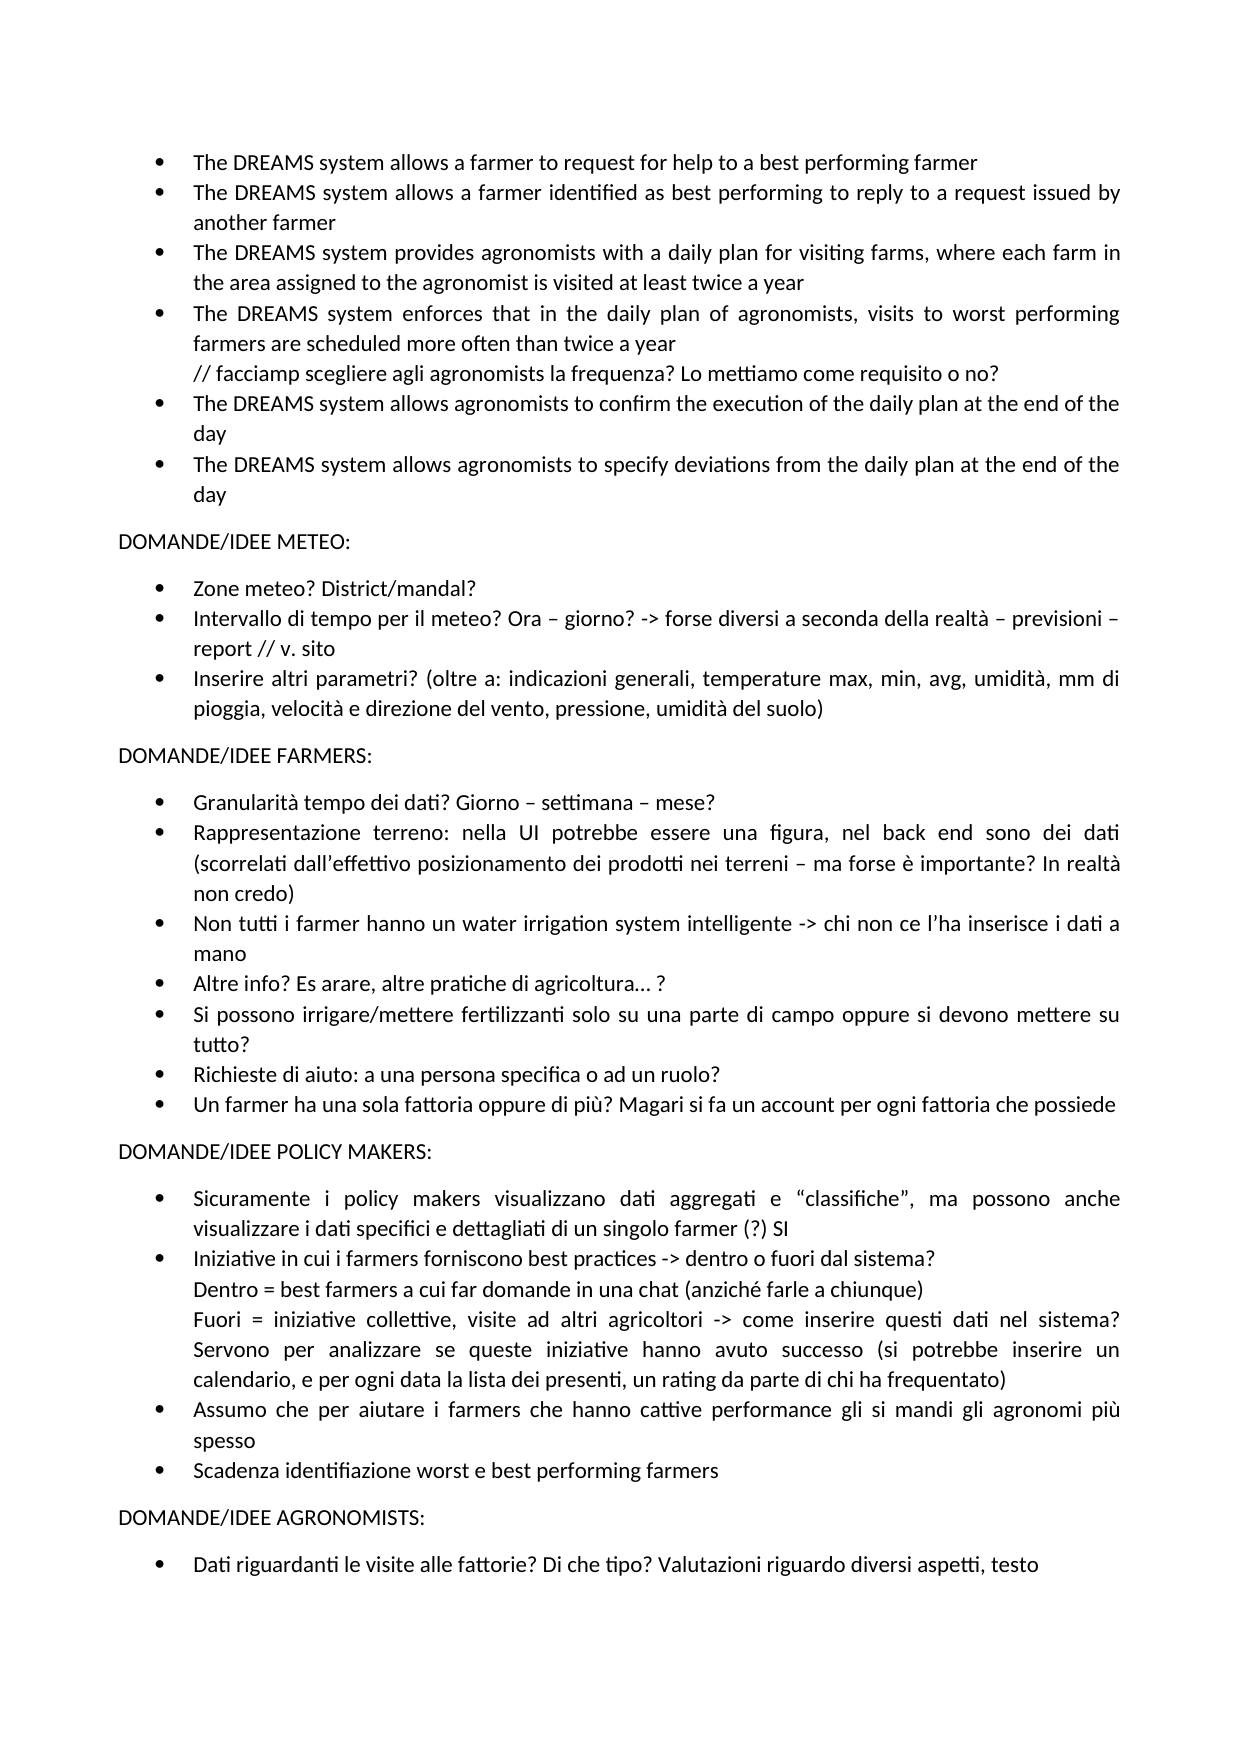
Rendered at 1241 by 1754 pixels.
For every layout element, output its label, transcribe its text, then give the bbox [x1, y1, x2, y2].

text DOMANDE/IDEE AGRONOMISTS: [118, 1503, 1122, 1531]
list Assumo che per aiutare i farmers che hanno cattive performance gli si mandi gli agronomi più spesso [156, 1396, 1122, 1454]
list Rappresentazione terreno: nella UI potrebbe essere una figura, nel back end sono dei dati (scorrelati dall’effettivo posizionamento dei prodotti nei terreni – ma forse è importante? In realtà non credo) [156, 818, 1122, 907]
list Dati riguardanti le visite alle fattorie? Di che tipo? Valutazioni riguardo diversi aspetti, testo [156, 1550, 1122, 1578]
list Fuori = iniziative collettive, visite ad altri agricoltori -> come inserire questi dati nel sistema? Servono per analizzare se queste iniziative hanno avuto successo (si potrebbe inserire un calendario, e per ogni data la lista dei presenti, un rating da parte di chi ha frequentato) [193, 1305, 1122, 1393]
list The DREAMS system provides agronomists with a daily plan for visiting farms, where each farm in the area assigned to the agronomist is visited at least twice a year [156, 238, 1122, 296]
text DOMANDE/IDEE POLICY MAKERS: [118, 1137, 1122, 1165]
list Granularità tempo dei dati? Giorno – settimana – mese? [156, 788, 1122, 816]
list Iniziative in cui i farmers forniscono best practices -> dentro o fuori dal sistema? [156, 1244, 1122, 1272]
list // facciamp scegliere agli agronomists la frequenza? Lo mettiamo come requisito o no? [193, 359, 1122, 387]
text DOMANDE/IDEE FARMERS: [118, 741, 1122, 769]
list The DREAMS system allows a farmer identified as best performing to reply to a request issued by another farmer [156, 178, 1122, 236]
list Altre info? Es arare, altre pratiche di agricoltura… ? [156, 969, 1122, 997]
list Intervallo di tempo per il meteo? Ora – giorno? -> forse diversi a seconda della realtà – previsioni – report // v. sito [156, 604, 1122, 662]
list Sicuramente i policy makers visualizzano dati aggregati e “classifiche”, ma possono anche visualizzare i dati specifici e dettagliati di un singolo farmer (?) SI [156, 1184, 1122, 1242]
text DOMANDE/IDEE METEO: [118, 527, 1122, 555]
list Richieste di aiuto: a una persona specifica o ad un ruolo? [156, 1060, 1122, 1088]
list Scadenza identifiazione worst e best performing farmers [156, 1456, 1122, 1484]
list Si possono irrigare/mettere fertilizzanti solo su una parte di campo oppure si devono mettere su tutto? [156, 1000, 1122, 1058]
list The DREAMS system allows a farmer to request for help to a best performing farmer [156, 148, 1122, 176]
list Dentro = best farmers a cui far domande in una chat (anziché farle a chiunque) [193, 1275, 1122, 1303]
list The DREAMS system enforces that in the daily plan of agronomists, visits to worst performing farmers are scheduled more often than twice a year [156, 299, 1122, 357]
list The DREAMS system allows agronomists to confirm the execution of the daily plan at the end of the day [156, 389, 1122, 447]
list Un farmer ha una sola fattoria oppure di più? Magari si fa un account per ogni fattoria che possiede [156, 1090, 1122, 1118]
list The DREAMS system allows agronomists to specify deviations from the daily plan at the end of the day [156, 450, 1122, 508]
list Zone meteo? District/mandal? [156, 574, 1122, 602]
list Inserire altri parametri? (oltre a: indicazioni generali, temperature max, min, avg, umidità, mm di pioggia, velocità e direzione del vento, pressione, umidità del suolo) [156, 664, 1122, 722]
list Non tutti i farmer hanno un water irrigation system intelligente -> chi non ce l’ha inserisce i dati a mano [156, 909, 1122, 967]
